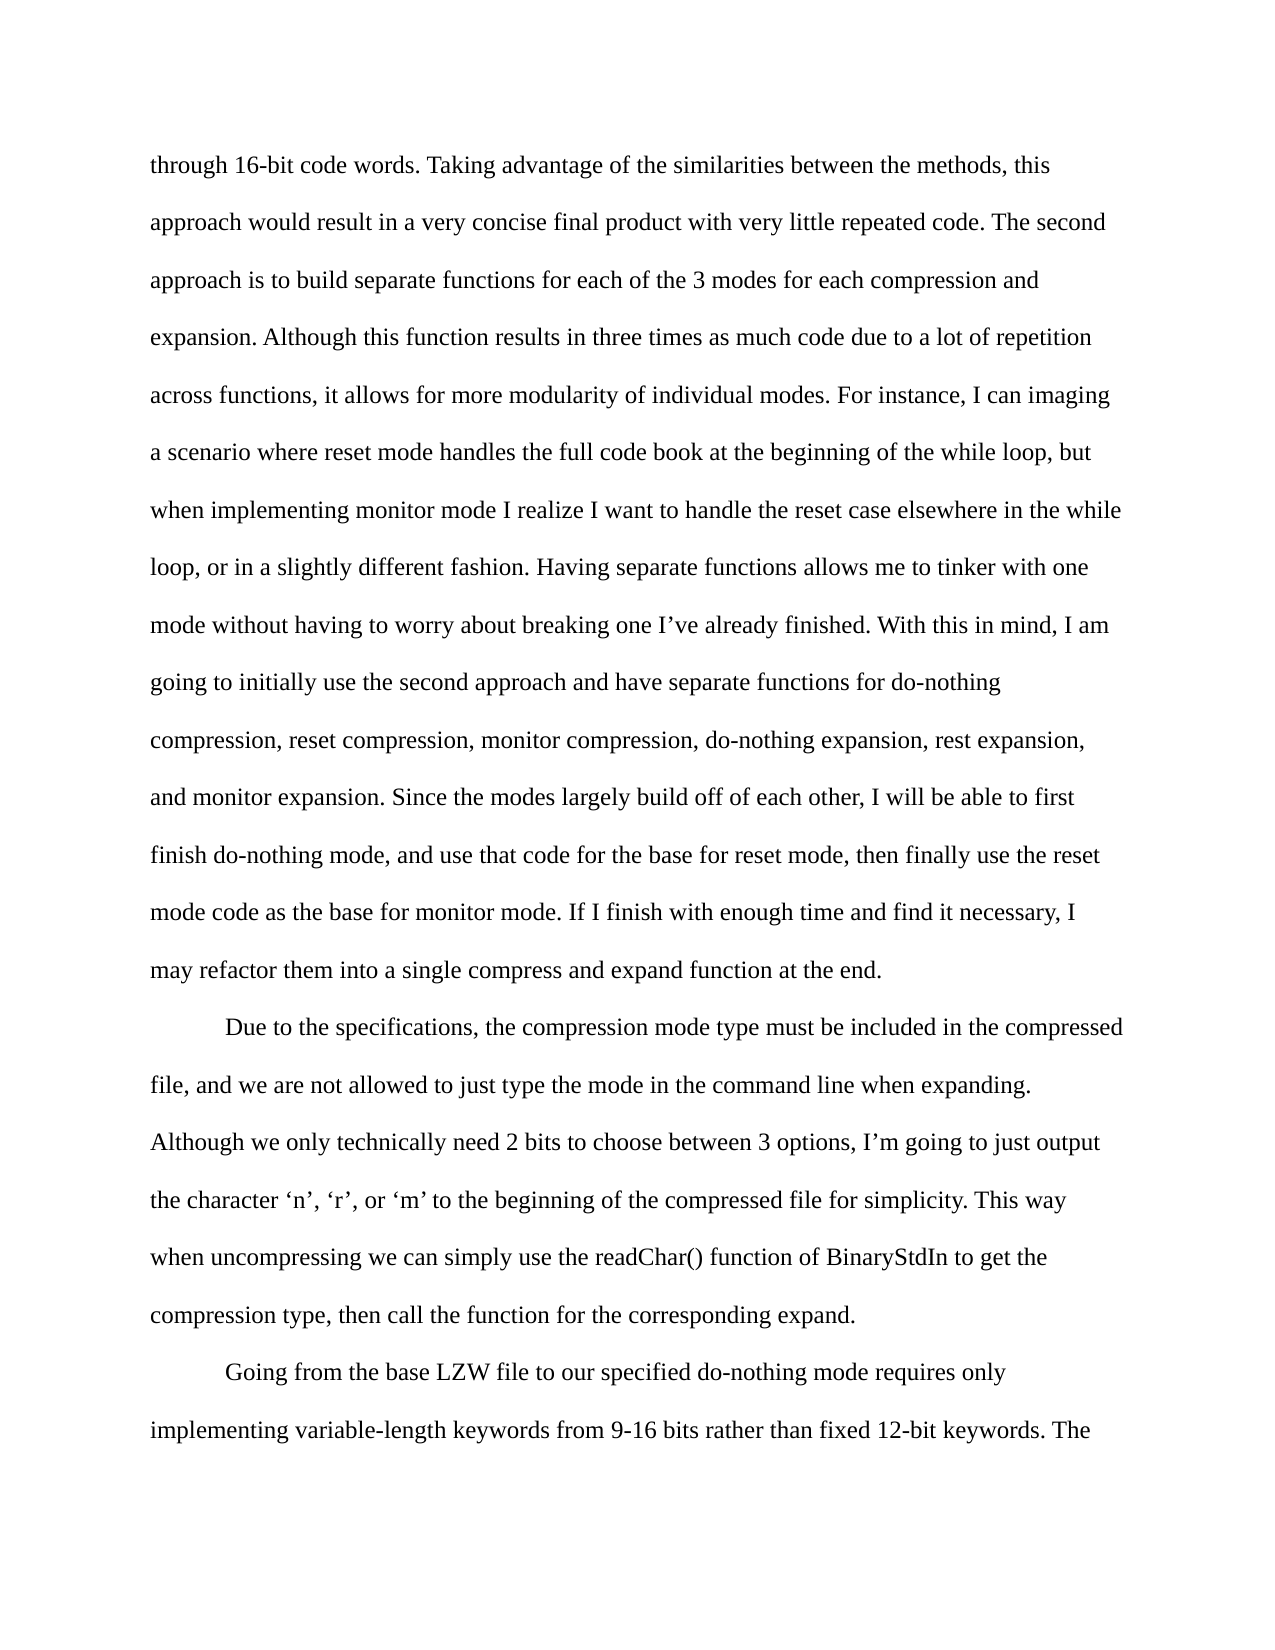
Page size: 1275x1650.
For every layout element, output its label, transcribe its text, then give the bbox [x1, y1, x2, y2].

text through 16-bit code words. Taking advantage of the similarities between the methods, this approach would result in a very concise final product with very little repeated code. The second approach is to build separate functions for each of the 3 modes for each compression and expansion. Although this function results in three times as much code due to a lot of repetition across functions, it allows for more modularity of individual modes. For instance, I can imaging a scenario where reset mode handles the full code book at the beginning of the while loop, but when implementing monitor mode I realize I want to handle the reset case elsewhere in the while loop, or in a slightly different fashion. Having separate functions allows me to tinker with one mode without having to worry about breaking one I’ve already finished. With this in mind, I am going to initially use the second approach and have separate functions for do-nothing compression, reset compression, monitor compression, do-nothing expansion, rest expansion, and monitor expansion. Since the modes largely build off of each other, I will be able to first finish do-nothing mode, and use that code for the base for reset mode, then finally use the reset mode code as the base for monitor mode. If I finish with enough time and find it necessary, I may refactor them into a single compress and expand function at the end. [150, 150, 1125, 984]
text Going from the base LZW file to our specified do-nothing mode requires only implementing variable-length keywords from 9-16 bits rather than fixed 12-bit keywords. The [150, 1357, 1125, 1444]
text Due to the specifications, the compression mode type must be included in the compressed file, and we are not allowed to just type the mode in the command line when expanding. Although we only technically need 2 bits to choose between 3 options, I’m going to just output the character ‘n’, ‘r’, or ‘m’ to the beginning of the compressed file for simplicity. This way when uncompressing we can simply use the readChar() function of BinaryStdIn to get the compression type, then call the function for the corresponding expand. [150, 1012, 1125, 1329]
